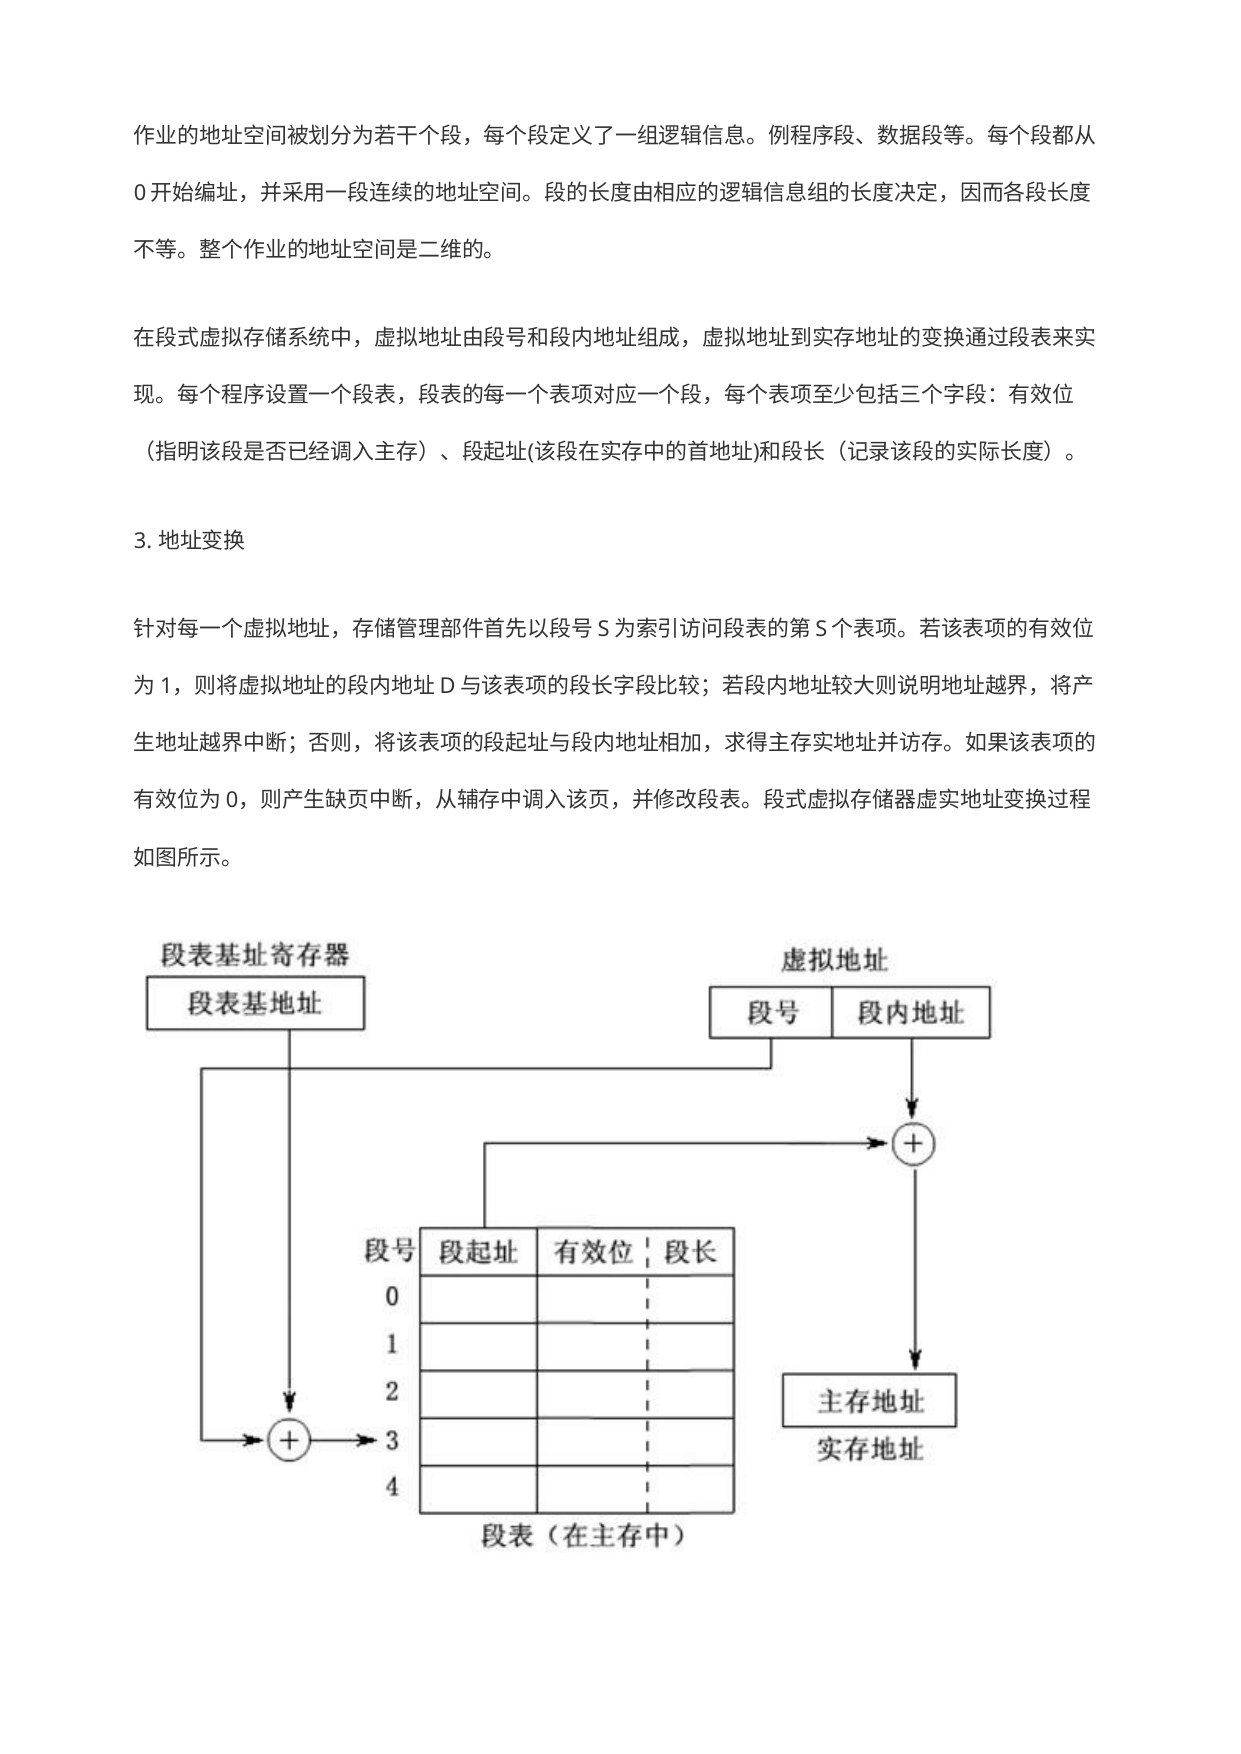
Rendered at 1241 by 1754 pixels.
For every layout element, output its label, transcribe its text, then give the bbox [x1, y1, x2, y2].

text 作业的地址空间被划分为若干个段，每个段定义了一组逻辑信息。例程序段、数据段等。每个段都从0开始编址，并采用一段连续的地址空间。段的长度由相应的逻辑信息组的长度决定，因而各段长度不等。整个作业的地址空间是二维的。 [134, 118, 1106, 264]
text 3. 地址变换 [134, 523, 1106, 554]
picture [133, 927, 1008, 1562]
text 在段式虚拟存储系统中，虚拟地址由段号和段内地址组成，虚拟地址到实存地址的变换通过段表来实现。每个程序设置一个段表，段表的每一个表项对应一个段，每个表项至少包括三个字段：有效位（指明该段是否已经调入主存）、段起址(该段在实存中的首地址)和段长（记录该段的实际长度）。 [134, 320, 1106, 466]
text 针对每一个虚拟地址，存储管理部件首先以段号S为索引访问段表的第S个表项。若该表项的有效位为1，则将虚拟地址的段内地址D与该表项的段长字段比较；若段内地址较大则说明地址越界，将产生地址越界中断；否则，将该表项的段起址与段内地址相加，求得主存实地址并访存。如果该表项的有效位为0，则产生缺页中断，从辅存中调入该页，并修改段表。段式虚拟存储器虚实地址变换过程如图所示。 [134, 611, 1106, 871]
